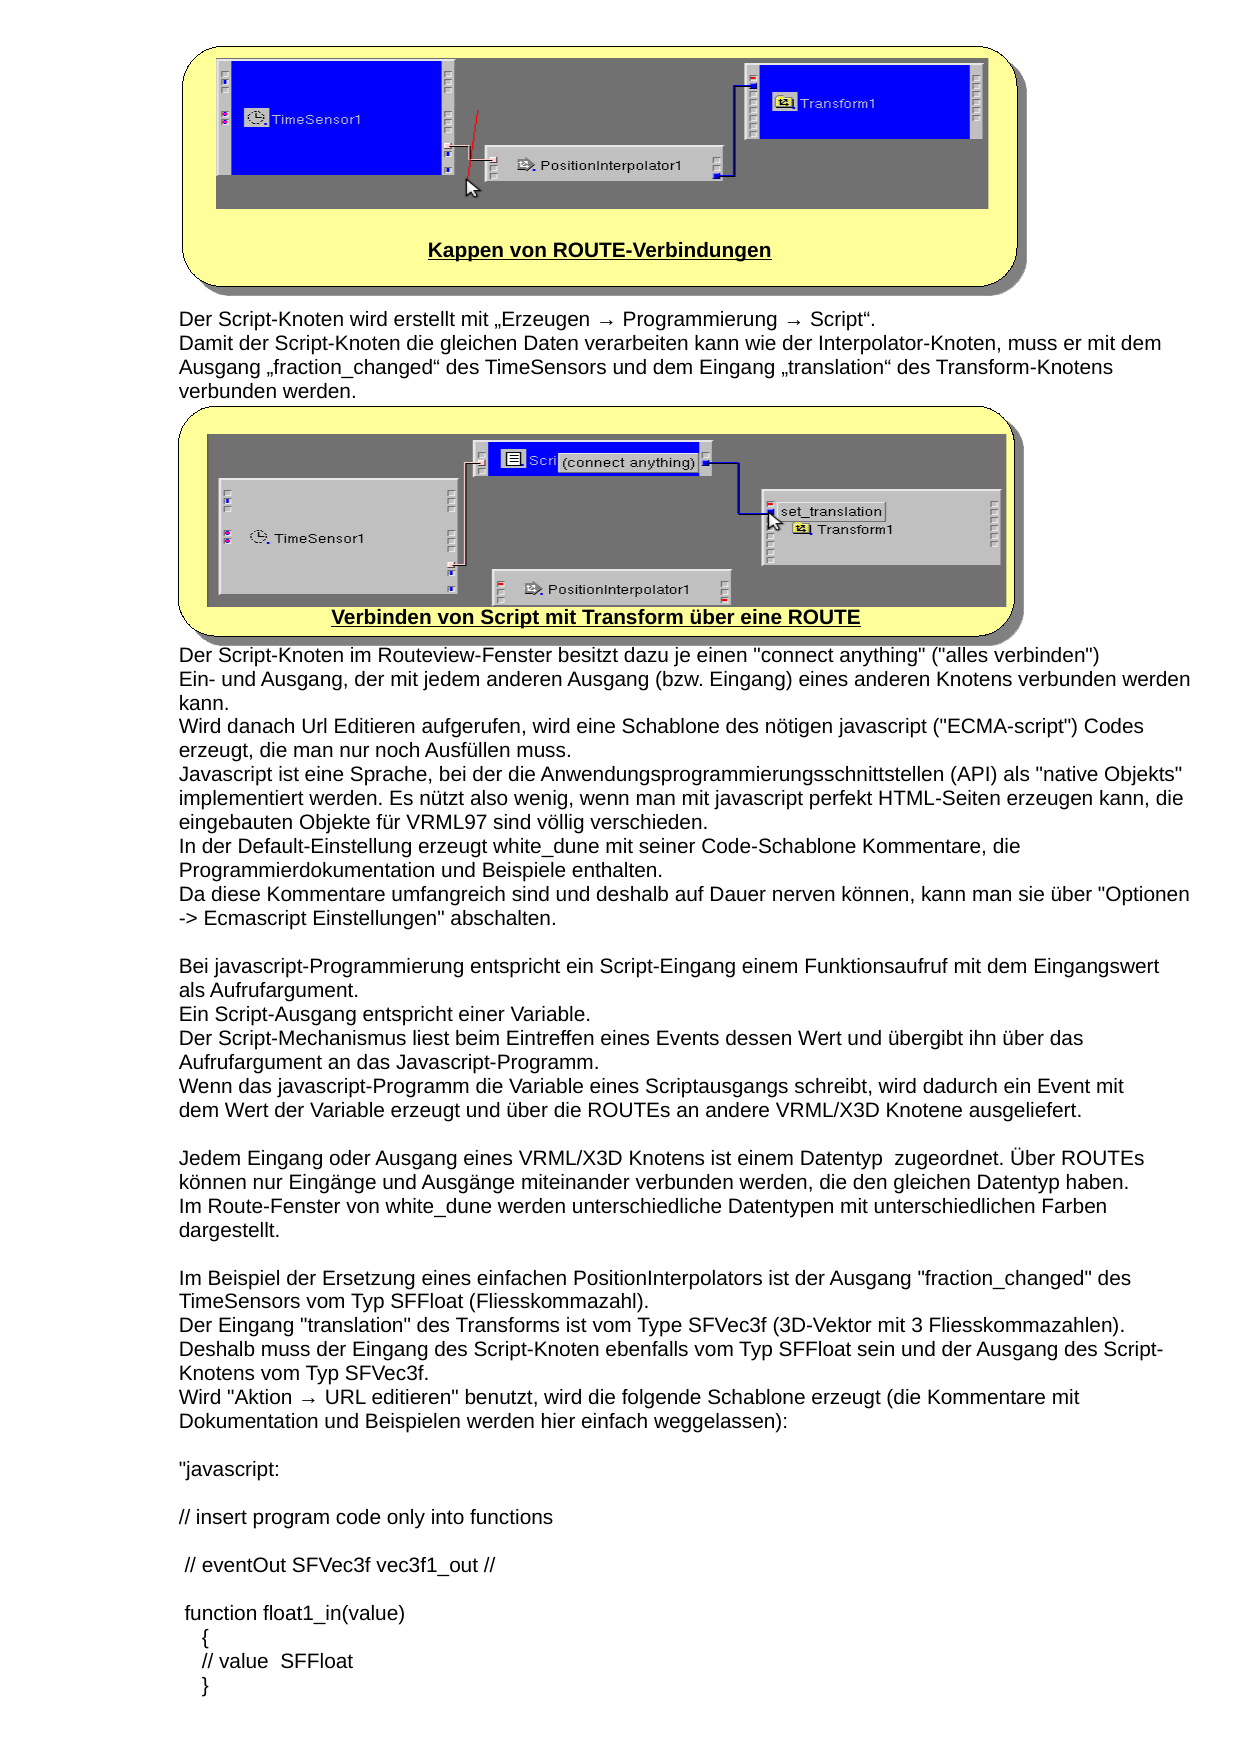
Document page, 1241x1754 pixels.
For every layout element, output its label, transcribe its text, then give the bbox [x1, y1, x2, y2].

text Damit der Script-Knoten die gleichen Daten verarbeiten kann wie der Interpolator-Knoten, muss er mit dem Ausgang „fraction_changed“ des TimeSensors und dem Eingang „translation“ des Transform-Knotens verbunden werden. [178, 331, 1197, 403]
text Deshalb muss der Eingang des Script-Knoten ebenfalls vom Typ SFFloat sein und der Ausgang des Script-Knotens vom Typ SFVec3f. [178, 1337, 1197, 1385]
text // value SFFloat [178, 1649, 1197, 1673]
text Da diese Kommentare umfangreich sind und deshalb auf Dauer nerven können, kann man sie über "Optionen -> Ecmascript Einstellungen" abschalten. [178, 882, 1197, 930]
text als Aufrufargument. [178, 978, 1197, 1002]
text Im Route-Fenster von white_dune werden unterschiedliche Datentypen mit unterschiedlichen Farben dargestellt. [178, 1193, 1197, 1241]
text Der Script-Mechanismus liest beim Eintreffen eines Events dessen Wert und übergibt ihn über das Aufrufargument an das Javascript-Programm. [178, 1026, 1197, 1074]
text // insert program code only into functions [178, 1505, 1197, 1529]
text Javascript ist eine Sprache, bei der die Anwendungsprogrammierungsschnittstellen (API) als "native Objekts" [178, 762, 1197, 786]
picture [207, 434, 1007, 607]
text dem Wert der Variable erzeugt und über die ROUTEs an andere VRML/X3D Knotene ausgeliefert. [178, 1098, 1197, 1122]
text "javascript: [178, 1457, 1197, 1481]
text Ein Script-Ausgang entspricht einer Variable. [178, 1002, 1197, 1026]
text function float1_in(value) [178, 1601, 1197, 1625]
text In der Default-Einstellung erzeugt white_dune mit seiner Code-Schablone Kommentare, die Programmierdokumentation und Beispiele enthalten. [178, 834, 1197, 882]
picture [216, 58, 989, 209]
text Der Eingang "translation" des Transforms ist vom Type SFVec3f (3D-Vektor mit 3 Fliesskommazahlen). [178, 1313, 1197, 1337]
text Im Beispiel der Ersetzung eines einfachen PositionInterpolators ist der Ausgang "fraction_changed" des TimeSensors vom Typ SFFloat (Fliesskommazahl). [178, 1265, 1197, 1313]
text Der Script-Knoten im Routeview-Fenster besitzt dazu je einen "connect anything" ("alles verbinden") [178, 642, 1197, 666]
text } [178, 1673, 1197, 1697]
text Wenn das javascript-Programm die Variable eines Scriptausgangs schreibt, wird dadurch ein Event mit [178, 1074, 1197, 1098]
text Wird "Aktion → URL editieren" benutzt, wird die folgende Schablone erzeugt (die Kommentare mit Dokumentation und Beispielen werden hier einfach weggelassen): [178, 1385, 1197, 1433]
text Der Script-Knoten wird erstellt mit „Erzeugen → Programmierung → Script“. [178, 307, 1197, 331]
text Bei javascript-Programmierung entspricht ein Script-Eingang einem Funktionsaufruf mit dem Eingangswert [178, 954, 1197, 978]
text Ein- und Ausgang, der mit jedem anderen Ausgang (bzw. Eingang) eines anderen Knotens verbunden werden kann. [178, 666, 1197, 714]
text // eventOut SFVec3f vec3f1_out // [178, 1553, 1197, 1577]
text implementiert werden. Es nützt also wenig, wenn man mit javascript perfekt HTML-Seiten erzeugen kann, die eingebauten Objekte für VRML97 sind völlig verschieden. [178, 786, 1197, 834]
text Wird danach Url Editieren aufgerufen, wird eine Schablone des nötigen javascript ("ECMA-script") Codes erzeugt, die man nur noch Ausfüllen muss. [178, 714, 1197, 762]
text Jedem Eingang oder Ausgang eines VRML/X3D Knotens ist einem Datentyp zugeordnet. Über ROUTEs können nur Eingänge und Ausgänge miteinander verbunden werden, die den gleichen Datentyp haben. [178, 1146, 1197, 1193]
text { [178, 1625, 1197, 1649]
